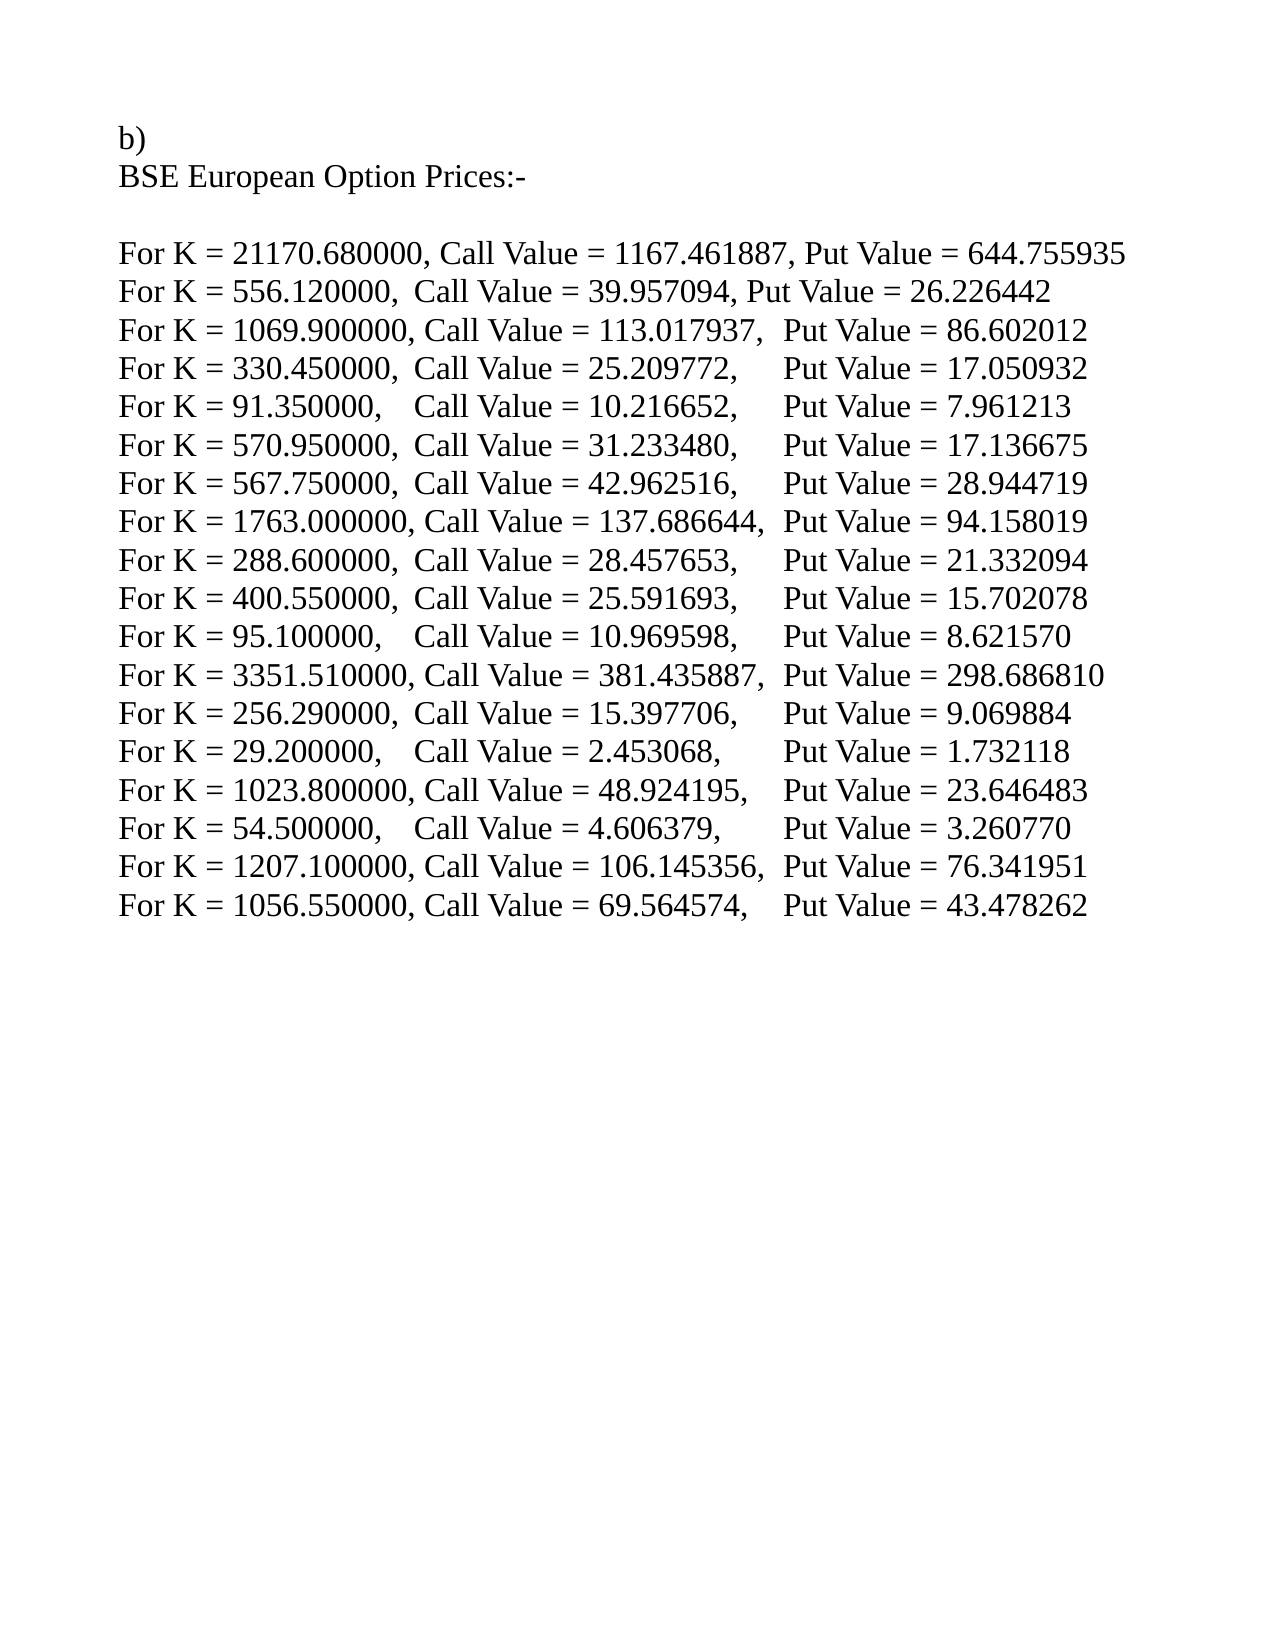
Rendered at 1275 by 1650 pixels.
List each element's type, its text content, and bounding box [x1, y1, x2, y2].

text For K = 330.450000, Call Value = 25.209772, Put Value = 17.050932 [118, 348, 1157, 386]
text For K = 54.500000, Call Value = 4.606379, Put Value = 3.260770 [118, 808, 1157, 846]
text For K = 1069.900000, Call Value = 113.017937, Put Value = 86.602012 [118, 310, 1157, 348]
text For K = 3351.510000, Call Value = 381.435887, Put Value = 298.686810 [118, 655, 1157, 693]
text For K = 29.200000, Call Value = 2.453068, Put Value = 1.732118 [118, 731, 1157, 770]
text For K = 556.120000, Call Value = 39.957094, Put Value = 26.226442 [118, 271, 1157, 310]
text For K = 567.750000, Call Value = 42.962516, Put Value = 28.944719 [118, 463, 1157, 501]
text BSE European Option Prices:- [118, 156, 1157, 195]
text For K = 91.350000, Call Value = 10.216652, Put Value = 7.961213 [118, 386, 1157, 425]
text For K = 1056.550000, Call Value = 69.564574, Put Value = 43.478262 [118, 885, 1157, 923]
text For K = 1023.800000, Call Value = 48.924195, Put Value = 23.646483 [118, 770, 1157, 808]
text For K = 288.600000, Call Value = 28.457653, Put Value = 21.332094 [118, 540, 1157, 578]
text b) [118, 118, 1157, 156]
text For K = 570.950000, Call Value = 31.233480, Put Value = 17.136675 [118, 425, 1157, 463]
text For K = 400.550000, Call Value = 25.591693, Put Value = 15.702078 [118, 578, 1157, 616]
text For K = 1763.000000, Call Value = 137.686644, Put Value = 94.158019 [118, 501, 1157, 540]
text For K = 1207.100000, Call Value = 106.145356, Put Value = 76.341951 [118, 846, 1157, 885]
text For K = 95.100000, Call Value = 10.969598, Put Value = 8.621570 [118, 616, 1157, 655]
text For K = 256.290000, Call Value = 15.397706, Put Value = 9.069884 [118, 693, 1157, 731]
text For K = 21170.680000, Call Value = 1167.461887, Put Value = 644.755935 [118, 233, 1157, 271]
